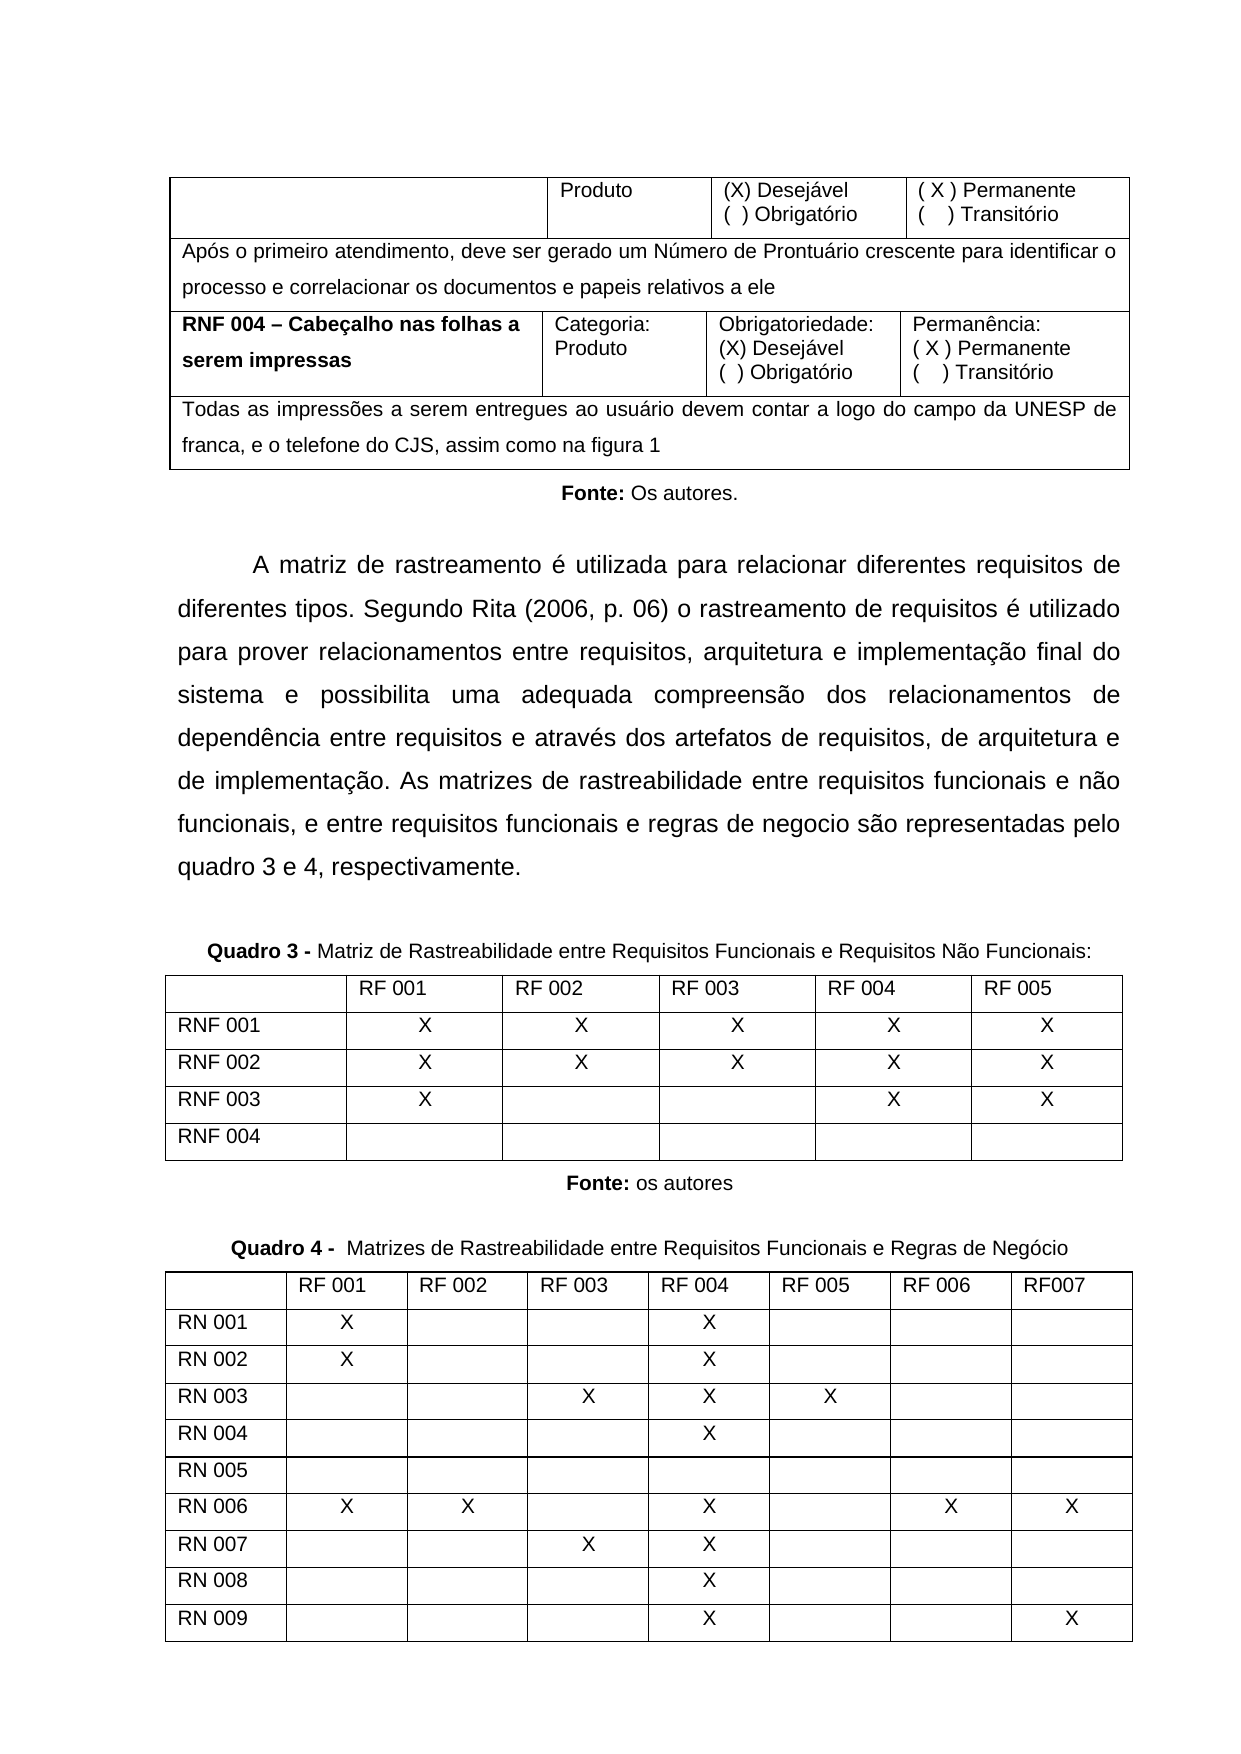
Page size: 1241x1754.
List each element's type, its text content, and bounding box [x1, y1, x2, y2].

table_cell X [891, 1494, 1011, 1530]
table_cell X [649, 1531, 769, 1567]
table_cell [770, 1420, 890, 1456]
table_cell [287, 1458, 407, 1493]
table_cell X [660, 1013, 815, 1048]
table_cell [770, 1494, 890, 1530]
table_cell [649, 1458, 769, 1493]
table_cell RN 009 [166, 1605, 286, 1641]
table_cell [1012, 1420, 1132, 1456]
table_header RF 003 [660, 976, 815, 1012]
table_cell X [972, 1050, 1122, 1086]
table_cell ( X ) Permanente ( ) Transitório [907, 178, 1129, 238]
table_cell [528, 1568, 648, 1604]
table_cell [816, 1124, 971, 1159]
table_cell RN 006 [166, 1494, 286, 1530]
table_cell [891, 1384, 1011, 1419]
table_cell Produto [548, 178, 711, 238]
table_cell RN 003 [166, 1384, 286, 1419]
table_cell [1012, 1568, 1132, 1604]
table_cell X [287, 1310, 407, 1345]
table_cell X [347, 1013, 502, 1048]
table_header [166, 976, 346, 1012]
text Fonte: Os autores. [177, 470, 1122, 507]
table_cell X [649, 1568, 769, 1604]
table_cell X [528, 1531, 648, 1567]
table_cell X [770, 1384, 890, 1419]
table_cell X [649, 1310, 769, 1345]
table_cell [171, 178, 547, 238]
table_cell [770, 1346, 890, 1382]
table_header RF 003 [528, 1273, 648, 1308]
table_cell [408, 1420, 527, 1456]
table_cell [528, 1346, 648, 1382]
table_cell [528, 1494, 648, 1530]
table_cell X [287, 1346, 407, 1382]
table_cell X [649, 1384, 769, 1419]
table_cell X [503, 1013, 659, 1048]
text Quadro 3 - Matriz de Rastreabilidade entre Requisitos Funcionais e Requisitos Não Funcionais: [177, 939, 1122, 963]
table_cell [891, 1568, 1011, 1604]
table_cell [770, 1458, 890, 1493]
table_cell [891, 1605, 1011, 1641]
table_cell Obrigatoriedade: (X) Desejável ( ) Obrigatório [707, 312, 900, 396]
table_cell X [816, 1087, 971, 1122]
table_cell [770, 1568, 890, 1604]
table_cell (X) Desejável ( ) Obrigatório [712, 178, 906, 238]
table_cell X [528, 1384, 648, 1419]
table_cell [528, 1420, 648, 1456]
table_header RF 005 [770, 1273, 890, 1308]
table_cell [770, 1310, 890, 1345]
table_cell [1012, 1384, 1132, 1419]
table_cell [1012, 1310, 1132, 1345]
table_cell [1012, 1531, 1132, 1567]
table_cell X [972, 1013, 1122, 1048]
table_cell [287, 1384, 407, 1419]
table_cell X [408, 1494, 527, 1530]
table_cell X [816, 1013, 971, 1048]
table_header RF 002 [408, 1273, 527, 1308]
table_cell RN 004 [166, 1420, 286, 1456]
table_cell Após o primeiro atendimento, deve ser gerado um Número de Prontuário crescente para identificar o processo e correlacionar os documentos e papeis relativos a ele [171, 239, 1129, 311]
table_cell X [660, 1050, 815, 1086]
table_cell Todas as impressões a serem entregues ao usuário devem contar a logo do campo da UNESP de franca, e o telefone do CJS, assim como na figura 1 [171, 397, 1129, 469]
table_cell RN 008 [166, 1568, 286, 1604]
table_cell X [649, 1605, 769, 1641]
table_cell [660, 1124, 815, 1159]
text Quadro 4 - Matrizes de Rastreabilidade entre Requisitos Funcionais e Regras de Negócio [177, 1236, 1122, 1259]
table_cell X [816, 1050, 971, 1086]
table_cell [408, 1531, 527, 1567]
table_cell X [1012, 1494, 1132, 1530]
table_cell [287, 1568, 407, 1604]
table_cell X [1012, 1605, 1132, 1641]
table_header RF 001 [287, 1273, 407, 1308]
table_cell RNF 004 [166, 1124, 346, 1159]
table_cell X [287, 1494, 407, 1530]
table_cell X [347, 1087, 502, 1122]
text Fonte: os autores [177, 1161, 1122, 1198]
table_cell X [972, 1087, 1122, 1122]
table_cell [503, 1087, 659, 1122]
table_header RF007 [1012, 1273, 1132, 1308]
table_cell [408, 1346, 527, 1382]
table_cell [891, 1310, 1011, 1345]
table_cell [770, 1605, 890, 1641]
table_cell [528, 1458, 648, 1493]
text A matriz de rastreamento é utilizada para relacionar diferentes requisitos de diferentes tipos. Segundo Rita (2006, p. 06) o rastreamento de requisitos é utilizado para prover relacionamentos entre requisitos, arquitetura e implementação final do sistema e possibilita uma adequada compreensão dos relacionamentos de dependência entre requisitos e através dos artefatos de requisitos, de arquitetura e de implementação. As matrizes de rastreabilidade entre requisitos funcionais e não funcionais, e entre requisitos funcionais e regras de negocio são representadas pelo quadro 3 e 4, respectivamente. [177, 551, 1122, 881]
table_cell RNF 003 [166, 1087, 346, 1122]
table_cell X [649, 1494, 769, 1530]
table_cell [408, 1568, 527, 1604]
table_cell [408, 1310, 527, 1345]
table_header RF 006 [891, 1273, 1011, 1308]
table_cell Permanência: ( X ) Permanente ( ) Transitório [901, 312, 1129, 396]
table_cell [891, 1531, 1011, 1567]
table_cell RN 005 [166, 1458, 286, 1493]
table_cell X [649, 1420, 769, 1456]
table_cell RN 002 [166, 1346, 286, 1382]
table_header RF 005 [972, 976, 1122, 1012]
table_cell [347, 1124, 502, 1159]
table_cell [891, 1346, 1011, 1382]
table_cell [528, 1605, 648, 1641]
table_cell [1012, 1458, 1132, 1493]
table_cell [1012, 1346, 1132, 1382]
table_cell [287, 1531, 407, 1567]
table_cell [408, 1384, 527, 1419]
table_cell [408, 1458, 527, 1493]
table_cell [660, 1087, 815, 1122]
table_header RF 004 [649, 1273, 769, 1308]
table_header RF 002 [503, 976, 659, 1012]
table_cell X [649, 1346, 769, 1382]
table_header [166, 1273, 286, 1308]
table_cell [972, 1124, 1122, 1159]
table_cell RNF 001 [166, 1013, 346, 1048]
table_cell [891, 1458, 1011, 1493]
table_cell RN 001 [166, 1310, 286, 1345]
table_cell [287, 1605, 407, 1641]
table_cell RNF 004 – Cabeçalho nas folhas a serem impressas [171, 312, 542, 396]
table_cell Categoria: Produto [543, 312, 706, 396]
table_cell X [347, 1050, 502, 1086]
table_cell X [503, 1050, 659, 1086]
table_cell [770, 1531, 890, 1567]
table_cell RNF 002 [166, 1050, 346, 1086]
table_header RF 001 [347, 976, 502, 1012]
table_cell [528, 1310, 648, 1345]
table_cell [503, 1124, 659, 1159]
table_cell [891, 1420, 1011, 1456]
table_cell [408, 1605, 527, 1641]
table_header RF 004 [816, 976, 971, 1012]
table_cell [287, 1420, 407, 1456]
table_cell RN 007 [166, 1531, 286, 1567]
